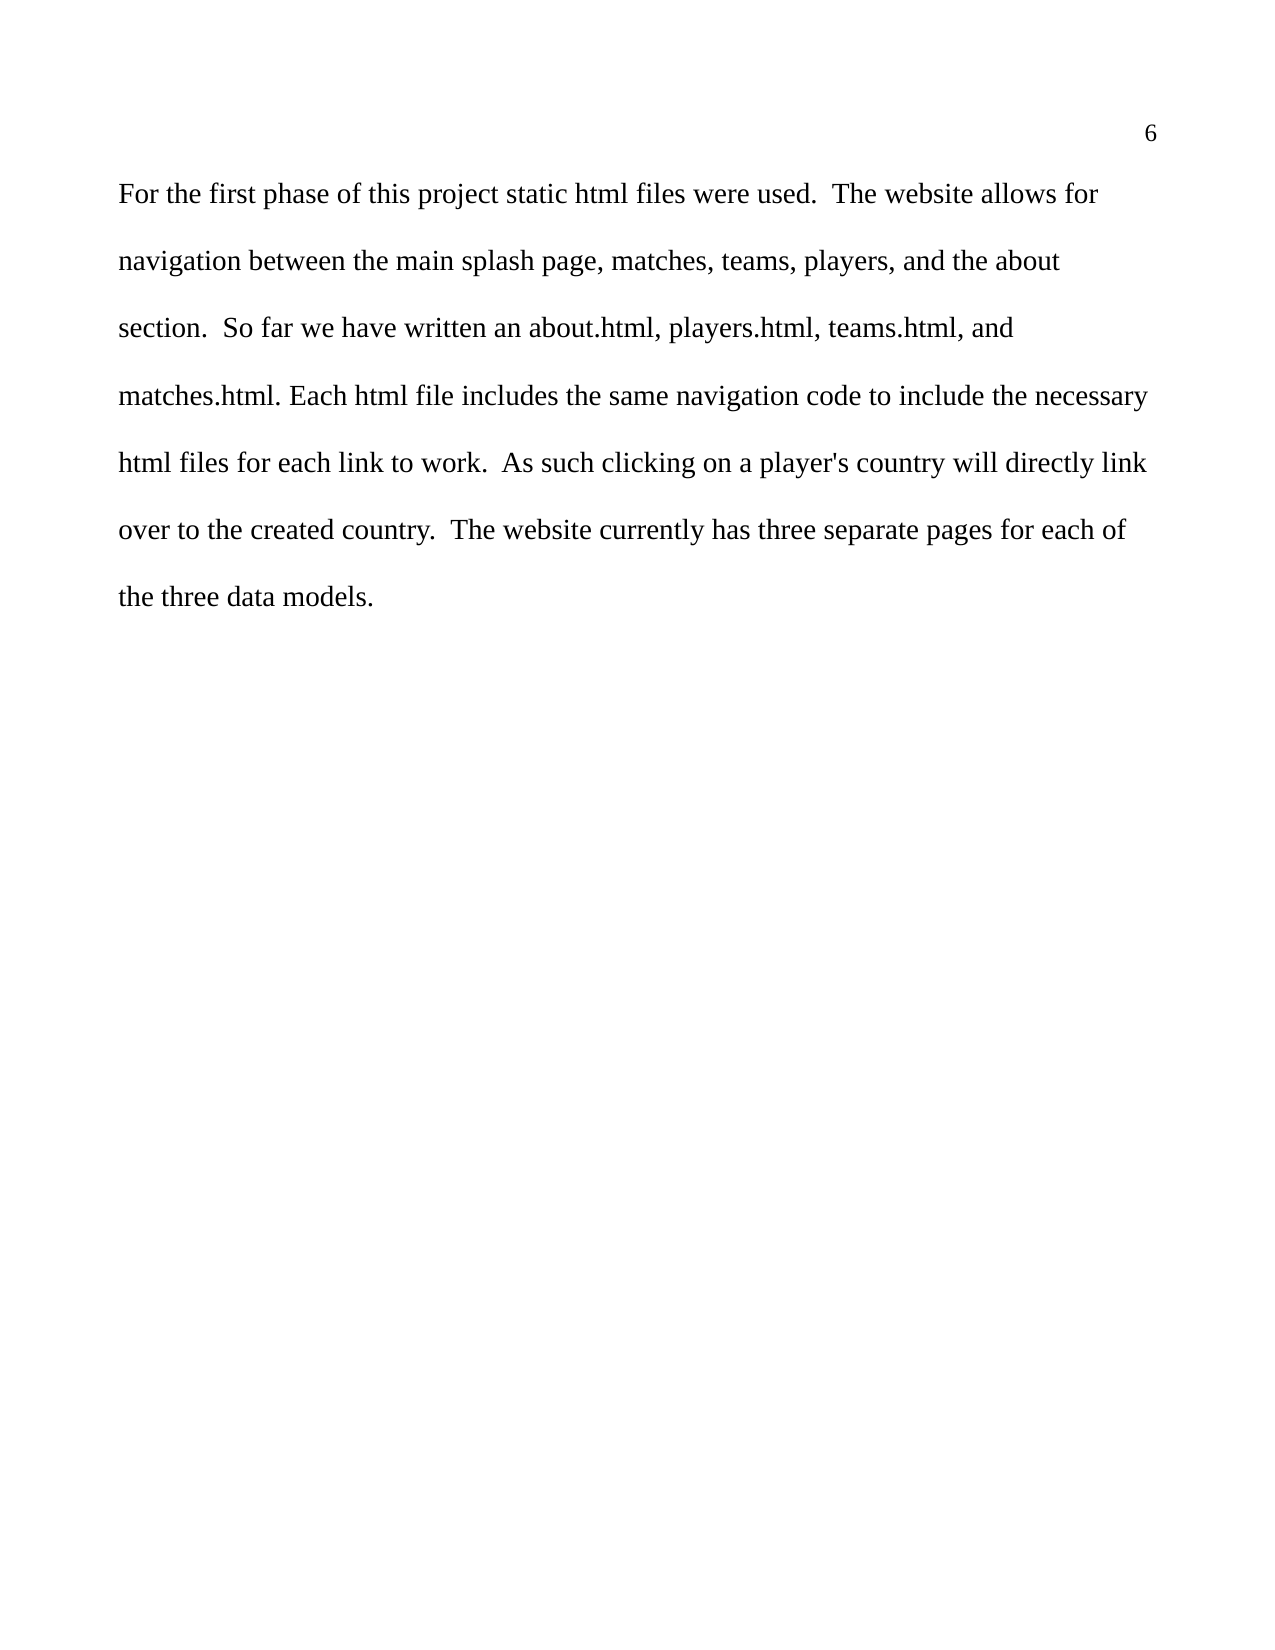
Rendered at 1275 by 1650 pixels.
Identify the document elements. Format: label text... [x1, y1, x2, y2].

text For the first phase of this project static html files were used. The website allows for navigation between the main splash page, matches, teams, players, and the about section. So far we have written an about.html, players.html, teams.html, and matches.html. Each html file includes the same navigation code to include the necessary html files for each link to work. As such clicking on a player's country will directly link over to the created country. The website currently has three separate pages for each of the three data models. [118, 176, 1157, 612]
